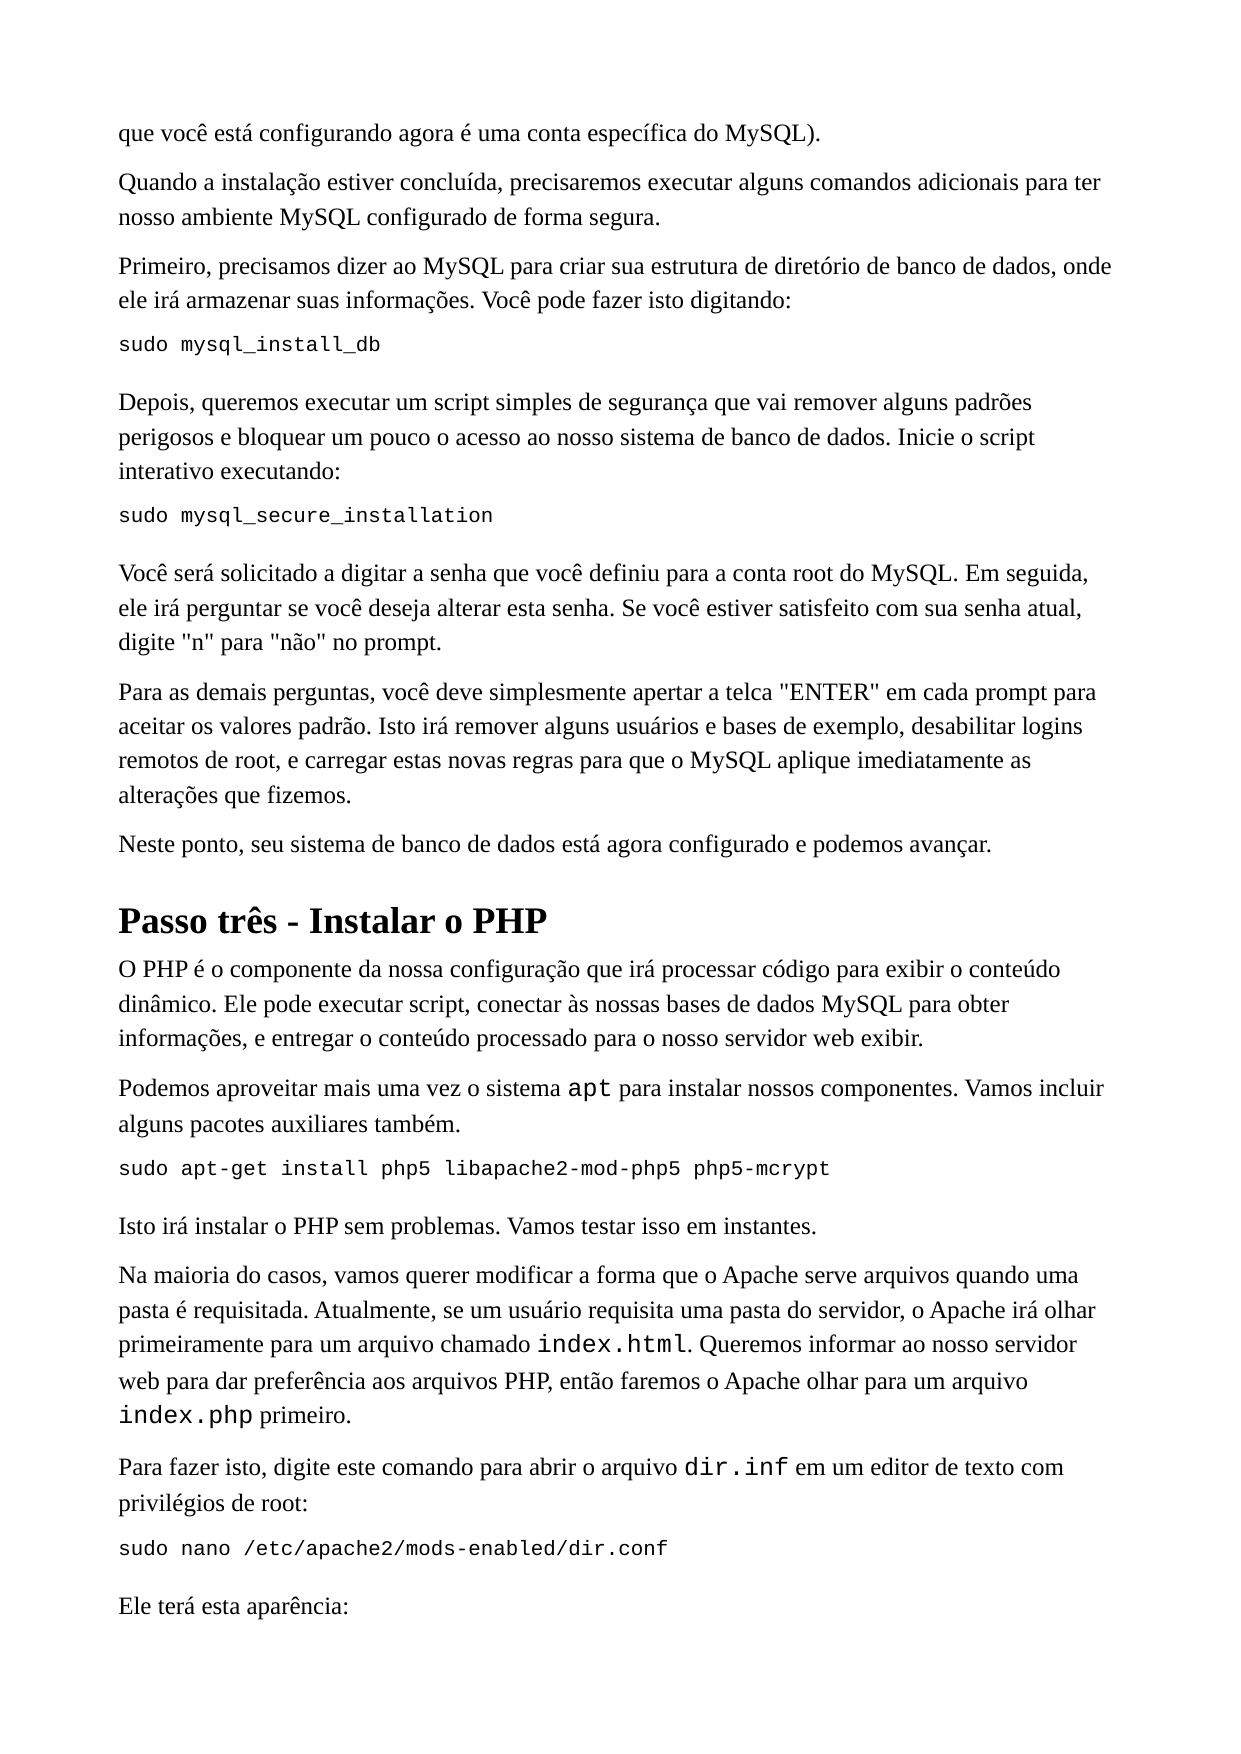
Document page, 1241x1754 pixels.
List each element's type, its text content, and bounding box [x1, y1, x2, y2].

text que você está configurando agora é uma conta específica do MySQL). [118, 118, 1122, 147]
text Isto irá instalar o PHP sem problemas. Vamos testar isso em instantes. [118, 1211, 1122, 1240]
text sudo mysql_secure_installation [118, 505, 1122, 529]
text O PHP é o componente da nossa configuração que irá processar código para exibir o conteúdo dinâmico. Ele pode executar script, conectar às nossas bases de dados MySQL para obter informações, e entregar o conteúdo processado para o nosso servidor web exibir. [118, 954, 1122, 1052]
text sudo apt-get install php5 libapache2-mod-php5 php5-mcrypt [118, 1158, 1122, 1182]
text Para fazer isto, digite este comando para abrir o arquivo dir.inf em um editor de texto com privilégios de root: [118, 1452, 1122, 1517]
text Primeiro, precisamos dizer ao MySQL para criar sua estrutura de diretório de banco de dados, onde ele irá armazenar suas informações. Você pode fazer isto digitando: [118, 251, 1122, 314]
text Neste ponto, seu sistema de banco de dados está agora configurado e podemos avançar. [118, 829, 1122, 858]
subtitle Passo três - Instalar o PHP [118, 899, 1122, 942]
text Na maioria do casos, vamos querer modificar a forma que o Apache serve arquivos quando uma pasta é requisitada. Atualmente, se um usuário requisita uma pasta do servidor, o Apache irá olhar primeiramente para um arquivo chamado index.html. Queremos informar ao nosso servidor web para dar preferência aos arquivos PHP, então faremos o Apache olhar para um arquivo index.php primeiro. [118, 1260, 1122, 1431]
text Podemos aproveitar mais uma vez o sistema apt para instalar nossos componentes. Vamos incluir alguns pacotes auxiliares também. [118, 1073, 1122, 1138]
text sudo mysql_install_db [118, 334, 1122, 358]
text Quando a instalação estiver concluída, precisaremos executar alguns comandos adicionais para ter nosso ambiente MySQL configurado de forma segura. [118, 167, 1122, 230]
text Depois, queremos executar um script simples de segurança que vai remover alguns padrões perigosos e bloquear um pouco o acesso ao nosso sistema de banco de dados. Inicie o script interativo executando: [118, 387, 1122, 485]
text sudo nano /etc/apache2/mods-enabled/dir.conf [118, 1538, 1122, 1561]
text Você será solicitado a digitar a senha que você definiu para a conta root do MySQL. Em seguida, ele irá perguntar se você deseja alterar esta senha. Se você estiver satisfeito com sua senha atual, digite "n" para "não" no prompt. [118, 558, 1122, 656]
text Ele terá esta aparência: [118, 1591, 1122, 1619]
text Para as demais perguntas, você deve simplesmente apertar a telca "ENTER" em cada prompt para aceitar os valores padrão. Isto irá remover alguns usuários e bases de exemplo, desabilitar logins remotos de root, e carregar estas novas regras para que o MySQL aplique imediatamente as alterações que fizemos. [118, 677, 1122, 809]
